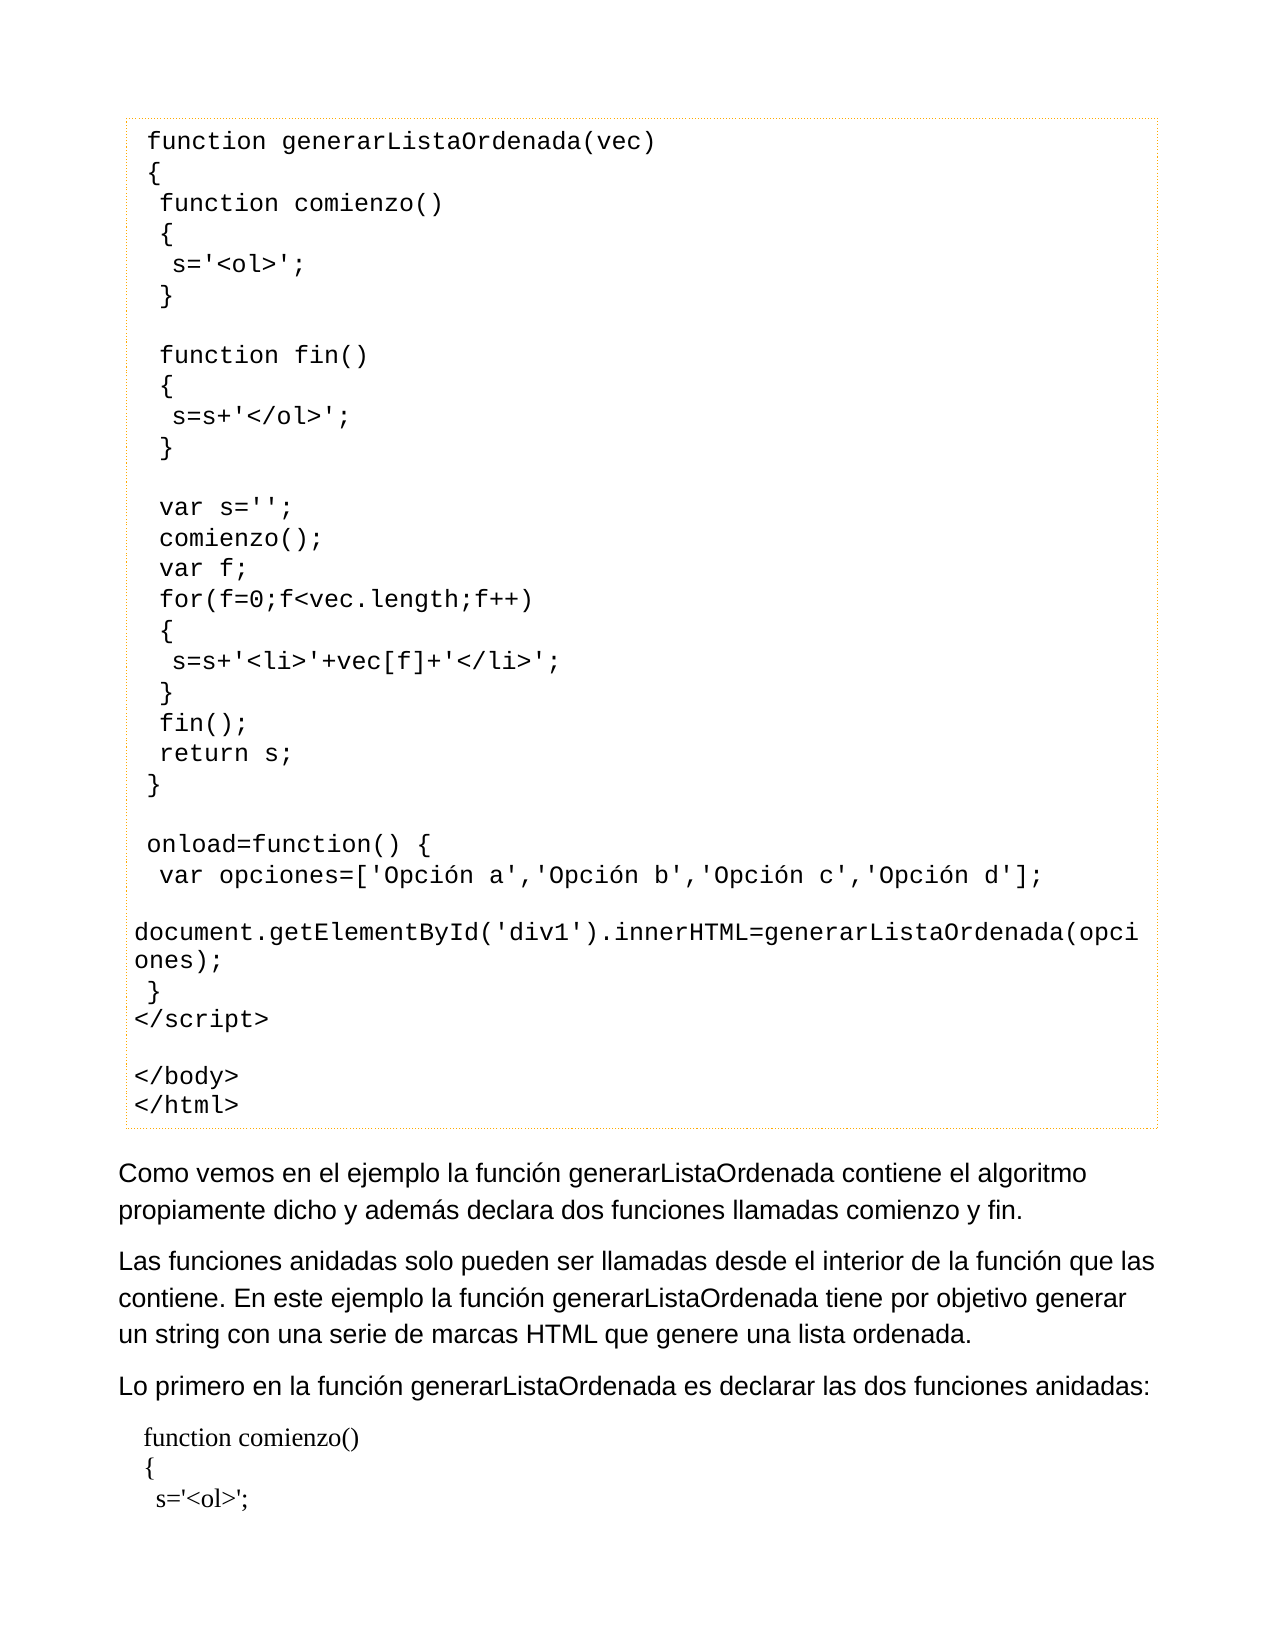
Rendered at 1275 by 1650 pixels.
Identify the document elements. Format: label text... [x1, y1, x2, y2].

text function generarListaOrdenada(vec) [126, 118, 1157, 149]
text var f; [126, 546, 1157, 576]
text onload=function() { [126, 821, 1157, 852]
text { [126, 211, 1157, 241]
text var s=''; [126, 484, 1157, 515]
text </body> [126, 1056, 1157, 1084]
text for(f=0;f<vec.length;f++) [126, 576, 1157, 607]
text return s; [126, 731, 1157, 761]
text comienzo(); [126, 515, 1157, 546]
text s=s+'<li>'+vec[f]+'</li>'; [126, 638, 1157, 669]
text s='<ol>'; [118, 1482, 1157, 1513]
text document.getElementById('div1').innerHTML=generarListaOrdenada(opciones); [126, 883, 1157, 968]
text { [126, 607, 1157, 638]
text Las funciones anidadas solo pueden ser llamadas desde el interior de la función que las contiene. En este ejemplo la función generarListaOrdenada tiene por objetivo generar un string con una serie de marcas HTML que genere una lista ordenada. [118, 1246, 1157, 1349]
text } [126, 761, 1157, 800]
text Lo primero en la función generarListaOrdenada es declarar las dos funciones anidadas: [118, 1370, 1157, 1401]
text { [118, 1452, 1157, 1482]
text s='<ol>'; [126, 241, 1157, 272]
text function comienzo() [118, 1421, 1157, 1452]
text Como vemos en el ejemplo la función generarListaOrdenada contiene el algoritmo propiamente dicho y además declara dos funciones llamadas comienzo y fin. [118, 1158, 1157, 1225]
text } [126, 424, 1157, 463]
text } [126, 272, 1157, 311]
text var opciones=['Opción a','Opción b','Opción c','Opción d']; [126, 852, 1157, 883]
text function comienzo() [126, 180, 1157, 211]
text { [126, 149, 1157, 180]
text } [126, 669, 1157, 700]
text { [126, 363, 1157, 393]
text </script> [126, 999, 1157, 1035]
text } [126, 968, 1157, 999]
text fin(); [126, 700, 1157, 731]
text function fin() [126, 332, 1157, 363]
text </html> [126, 1084, 1157, 1128]
text s=s+'</ol>'; [126, 393, 1157, 424]
